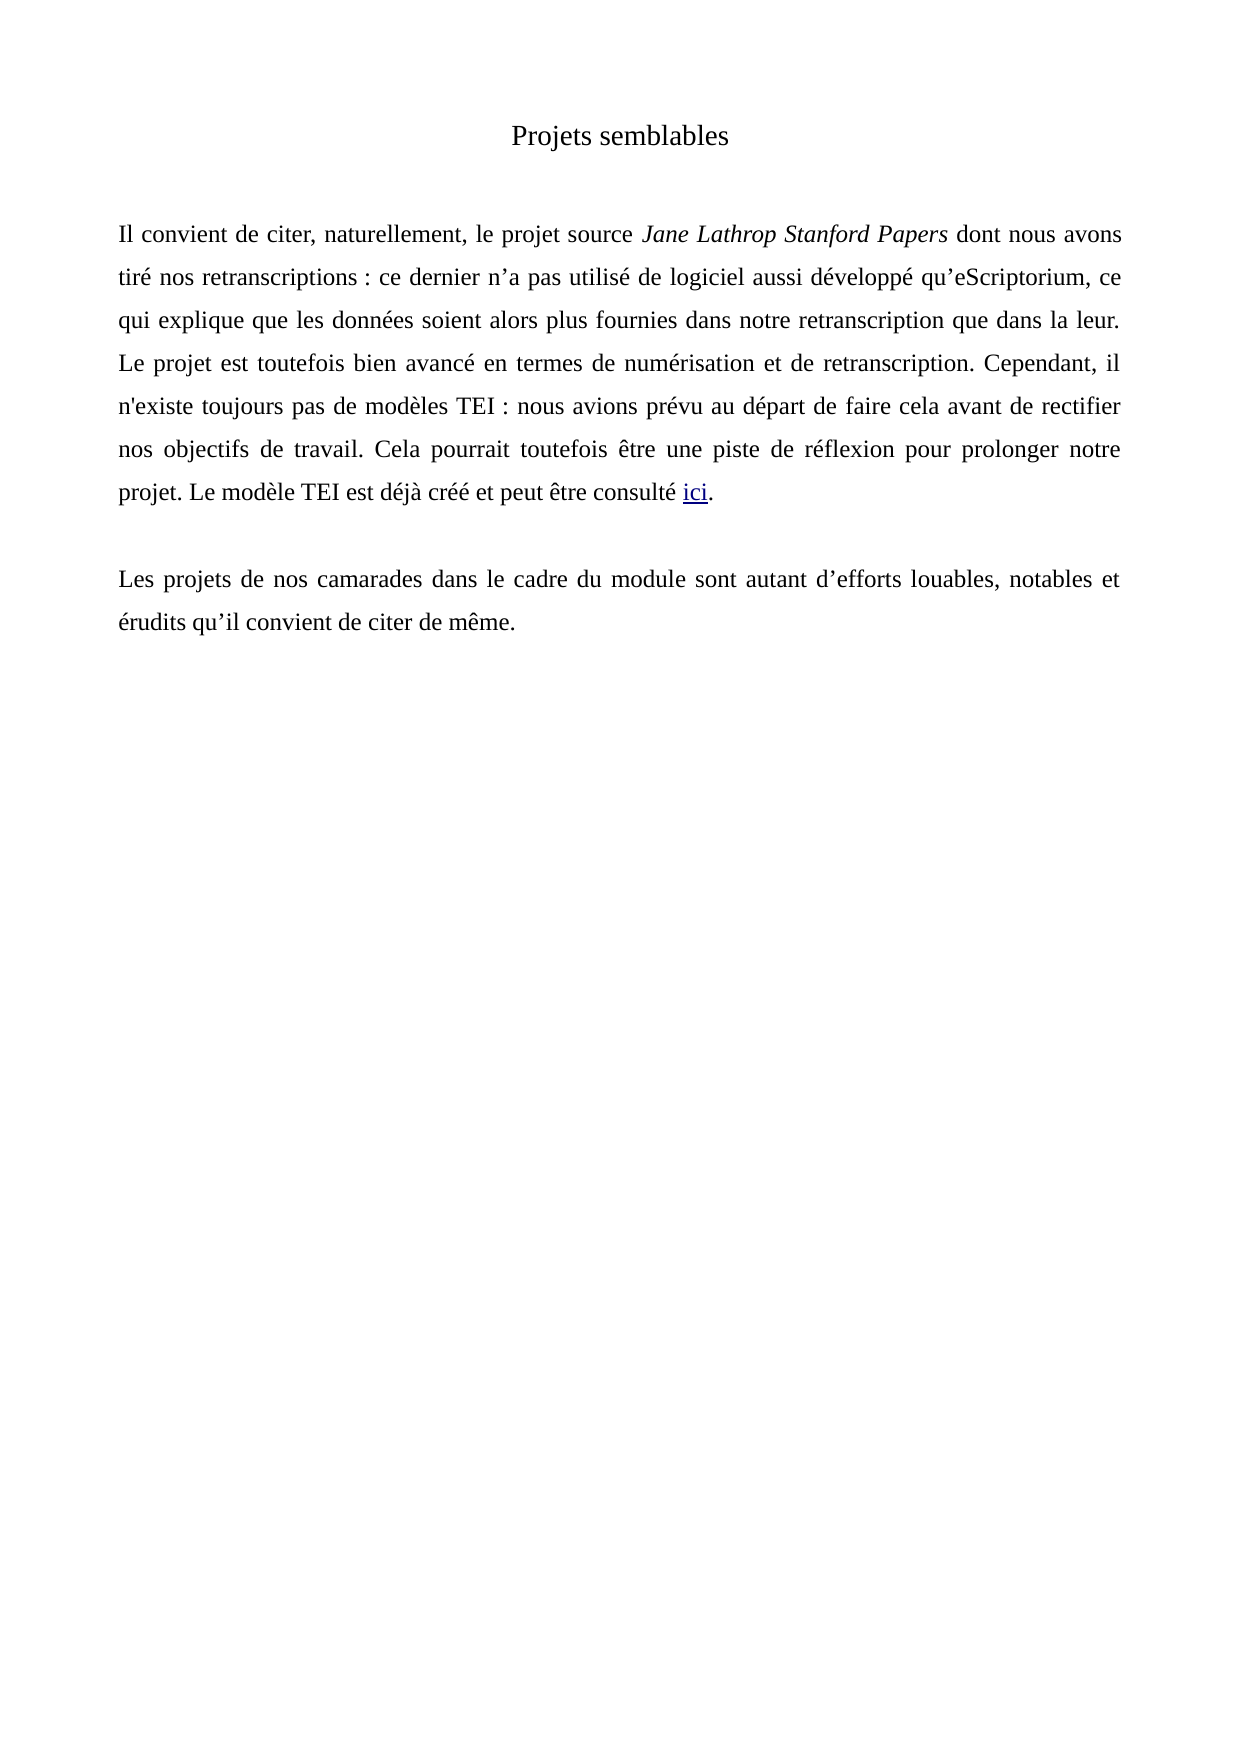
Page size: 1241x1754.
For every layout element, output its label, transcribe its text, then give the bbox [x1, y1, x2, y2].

text Projets semblables [118, 118, 1122, 152]
text Il convient de citer, naturellement, le projet source Jane Lathrop Stanford Papers dont nous avons tiré nos retranscriptions : ce dernier n’a pas utilisé de logiciel aussi développé qu’eScriptorium, ce qui explique que les données soient alors plus fournies dans notre retranscription que dans la leur. Le projet est toutefois bien avancé en termes de numérisation et de retranscription. Cependant, il n'existe toujours pas de modèles TEI : nous avions prévu au départ de faire cela avant de rectifier nos objectifs de travail. Cela pourrait toutefois être une piste de réflexion pour prolonger notre projet. Le modèle TEI est déjà créé et peut être consulté ici. [118, 219, 1122, 506]
text Les projets de nos camarades dans le cadre du module sont autant d’efforts louables, notables et érudits qu’il convient de citer de même. [118, 564, 1122, 636]
